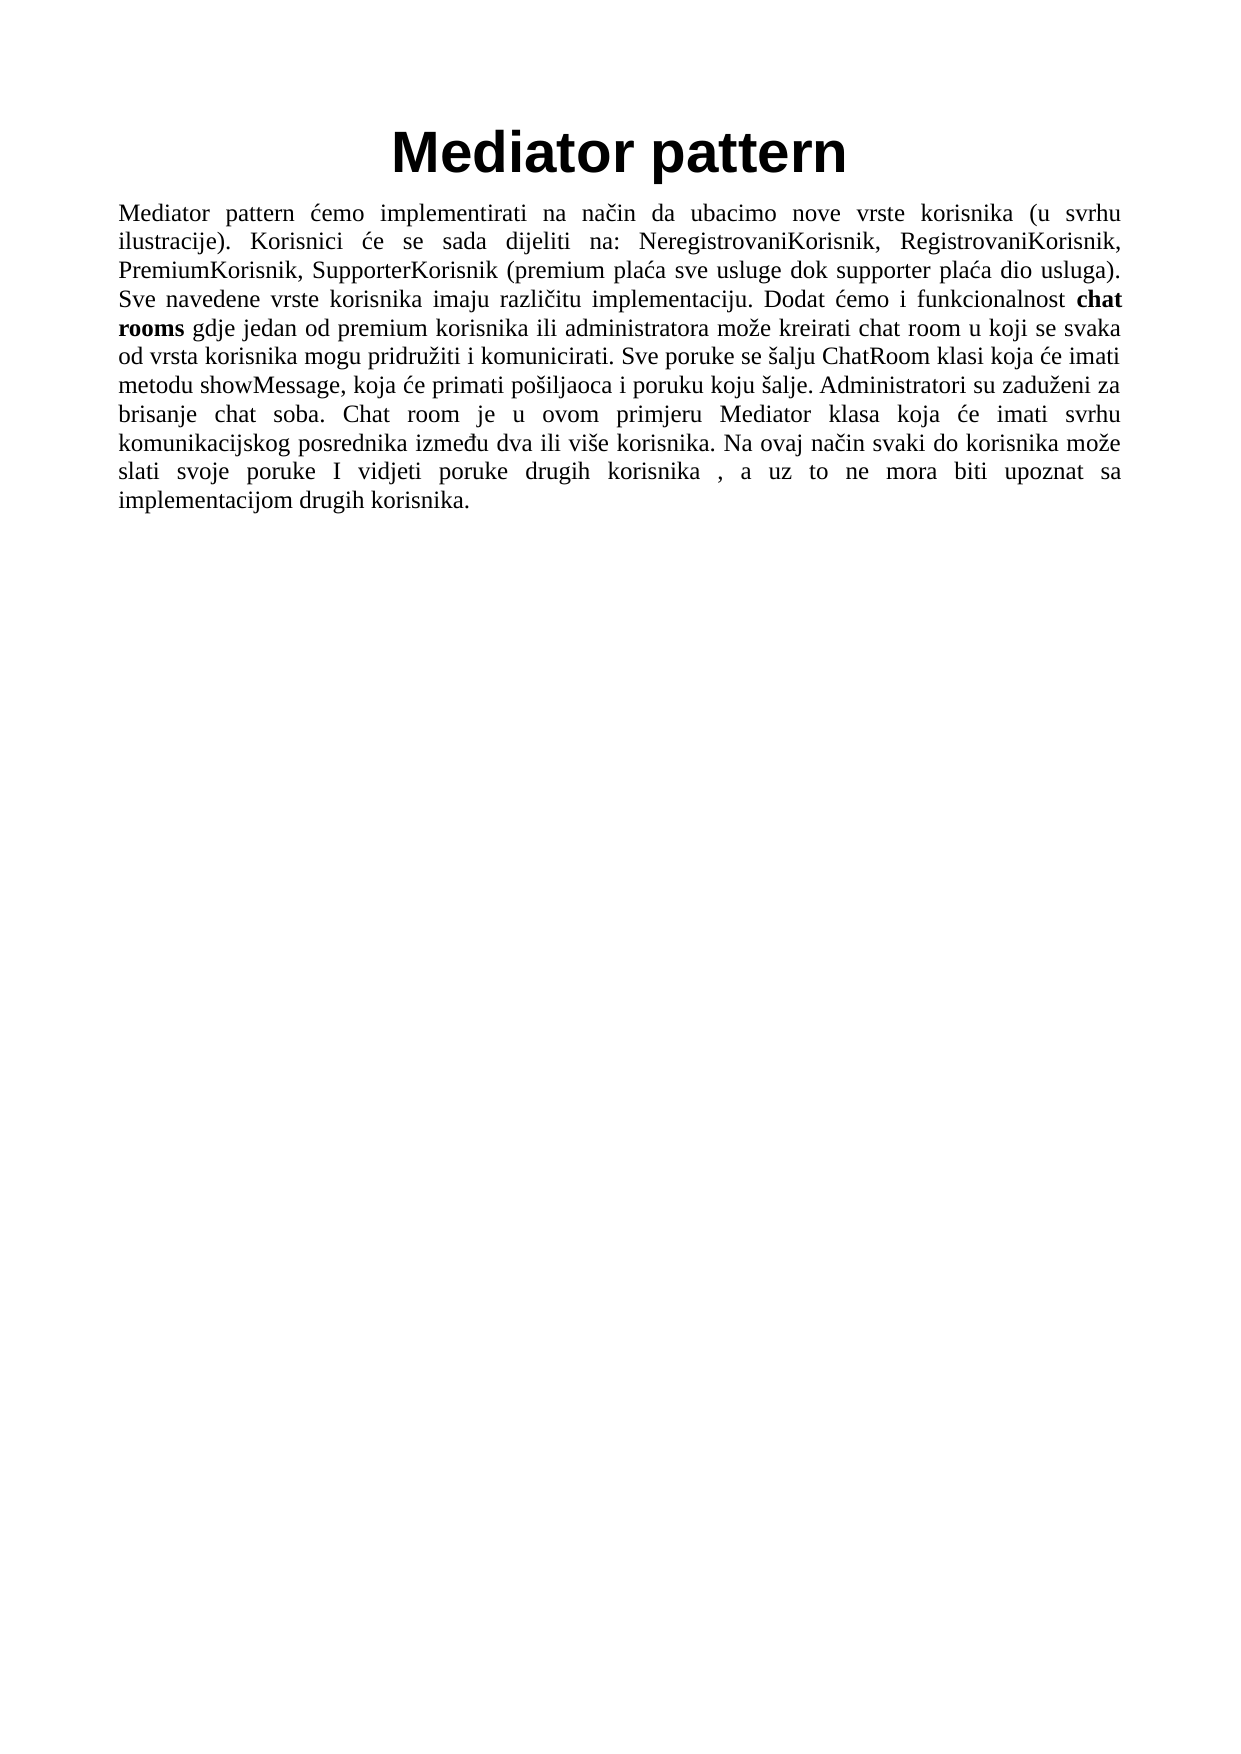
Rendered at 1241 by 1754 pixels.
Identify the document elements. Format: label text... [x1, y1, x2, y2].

title Mediator pattern [118, 118, 1122, 185]
text Mediator pattern ćemo implementirati na način da ubacimo nove vrste korisnika (u svrhu ilustracije). Korisnici će se sada dijeliti na: NeregistrovaniKorisnik, RegistrovaniKorisnik, PremiumKorisnik, SupporterKorisnik (premium plaća sve usluge dok supporter plaća dio usluga). Sve navedene vrste korisnika imaju različitu implementaciju. Dodat ćemo i funkcionalnost chat rooms gdje jedan od premium korisnika ili administratora može kreirati chat room u koji se svaka od vrsta korisnika mogu pridružiti i komunicirati. Sve poruke se šalju ChatRoom klasi koja će imati metodu showMessage, koja će primati pošiljaoca i poruku koju šalje. Administratori su zaduženi za brisanje chat soba. Chat room je u ovom primjeru Mediator klasa koja će imati svrhu komunikacijskog posrednika između dva ili više korisnika. Na ovaj način svaki do korisnika može slati svoje poruke I vidjeti poruke drugih korisnika , a uz to ne mora biti upoznat sa implementacijom drugih korisnika. [118, 198, 1122, 514]
